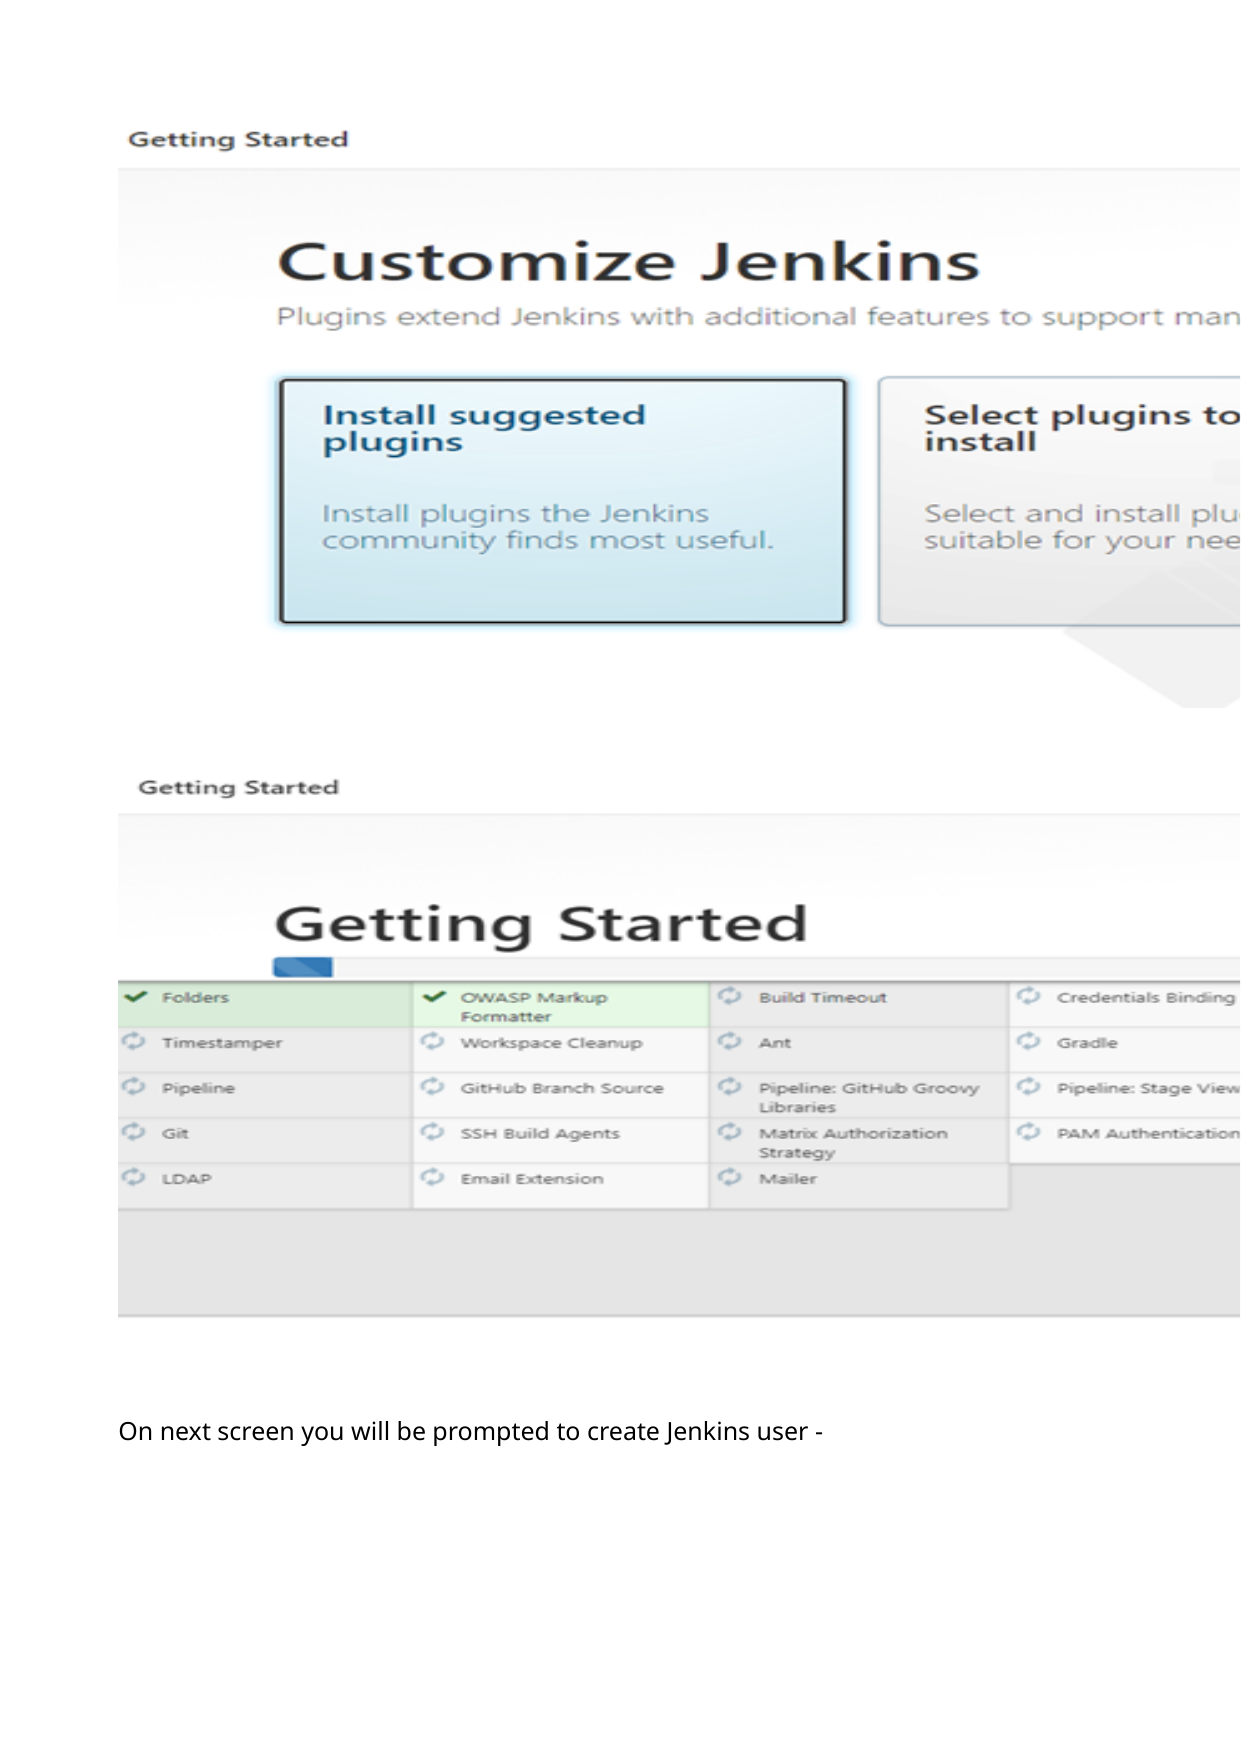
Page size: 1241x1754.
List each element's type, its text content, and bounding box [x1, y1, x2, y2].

text On next screen you will be prompted to create Jenkins user - [118, 1414, 1122, 1448]
picture [118, 118, 1241, 708]
picture [118, 770, 1241, 1336]
